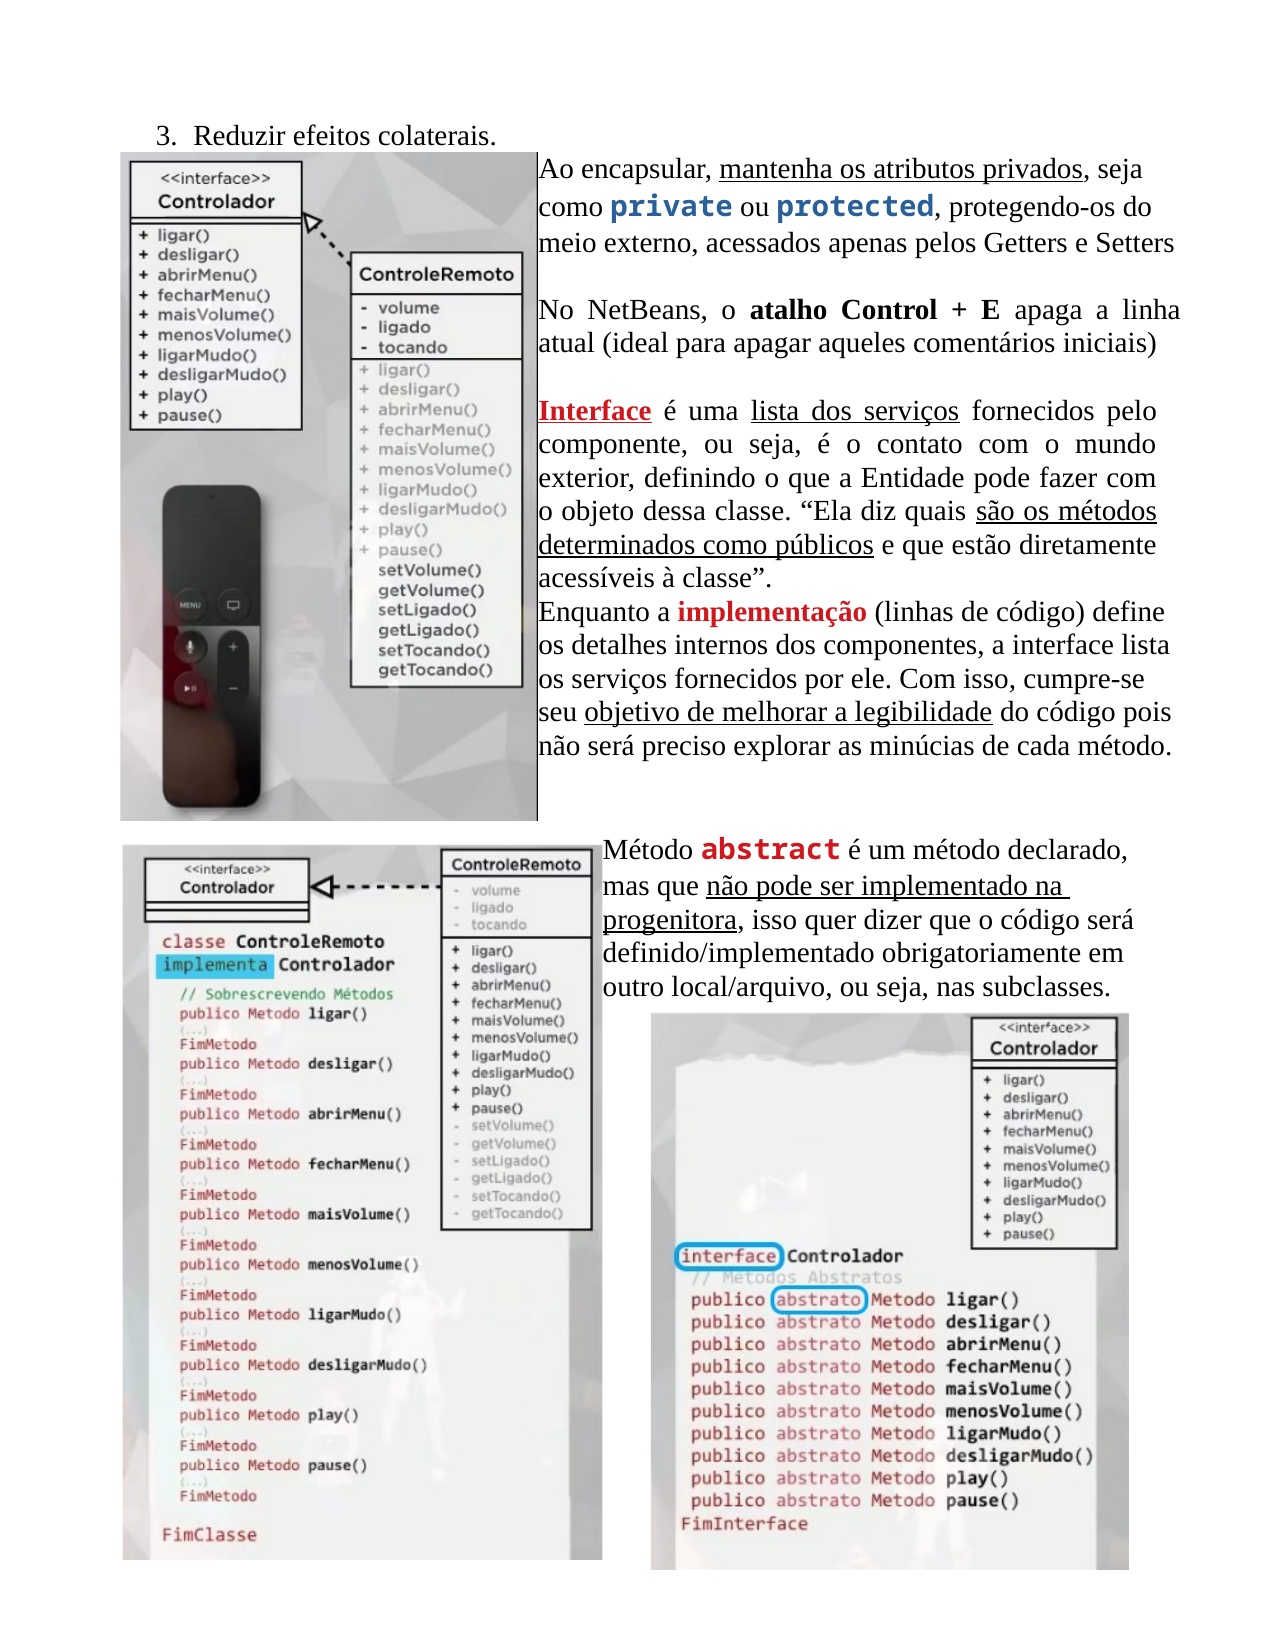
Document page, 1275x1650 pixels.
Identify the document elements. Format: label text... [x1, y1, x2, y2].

picture [650, 1011, 1129, 1570]
text Interface é uma lista dos serviços fornecidos pelo componente, ou seja, é o contato com o mundo exterior, definindo o que a Entidade pode fazer com o objeto dessa classe. “Ela diz quais são os métodos determinados como públicos e que estão diretamente acessíveis à classe”. [538, 393, 1157, 594]
picture [122, 844, 603, 1560]
text Enquanto a implementação (linhas de código) define os detalhes internos dos componentes, a interface lista os serviços fornecidos por ele. Com isso, cumpre-se seu objetivo de melhorar a legibilidade do código pois não será preciso explorar as minúcias de cada método. [538, 594, 1181, 762]
list Reduzir efeitos colaterais. [156, 118, 1157, 152]
picture [120, 152, 538, 821]
text Ao encapsular, mantenha os atributos privados, seja como private ou protected, protegendo-os do meio externo, acessados apenas pelos Getters e Setters [538, 152, 1186, 258]
text Método abstract é um método declarado, mas que não pode ser implementado na progenitora, isso quer dizer que o código será definido/implementado obrigatoriamente em outro local/arquivo, ou seja, nas subclasses. [118, 829, 1157, 1002]
text No NetBeans, o atalho Control + E apaga a linha atual (ideal para apagar aqueles comentários iniciais) [538, 292, 1181, 359]
